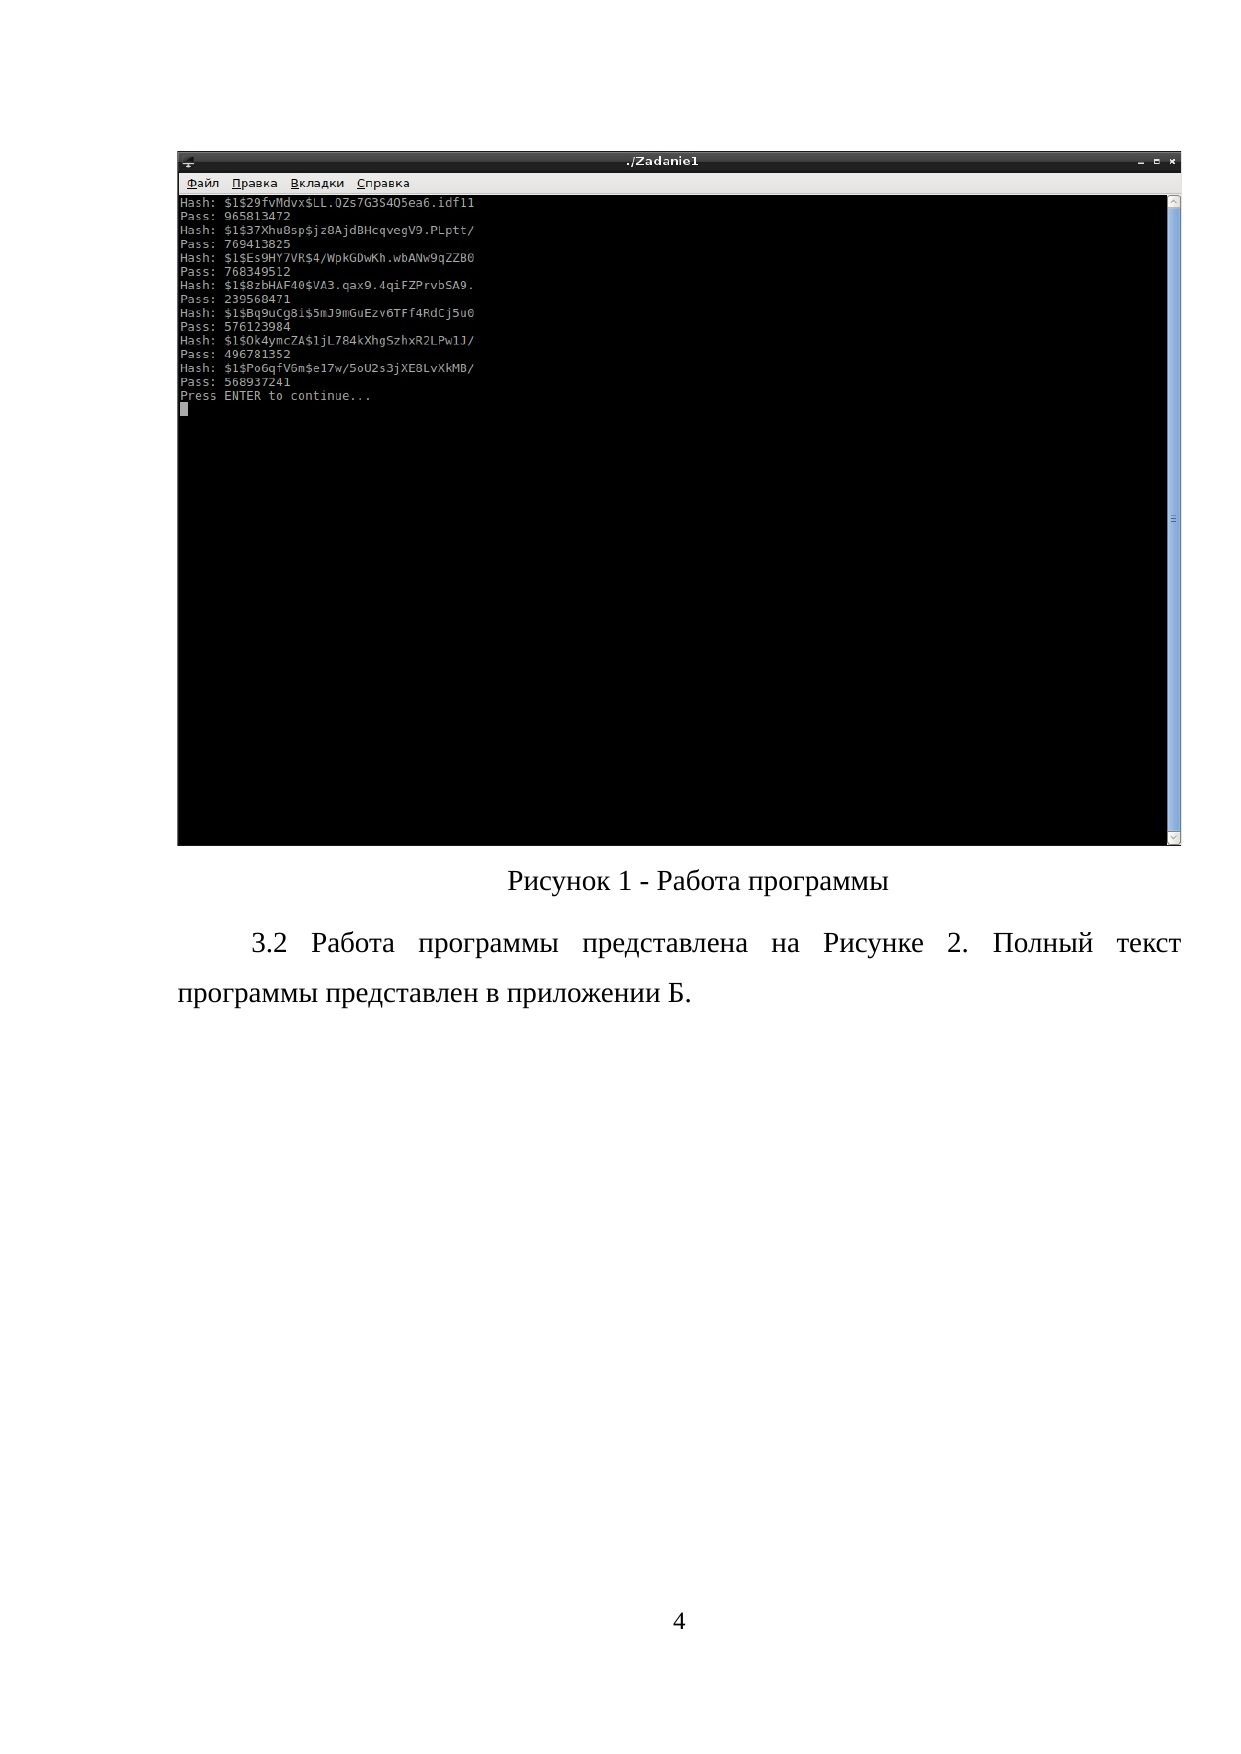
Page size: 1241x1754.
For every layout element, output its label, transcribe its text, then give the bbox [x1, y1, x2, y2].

picture [177, 151, 1182, 846]
text 3.2 Работа программы представлена на Рисунке 2. Полный текст программы представлен в приложении Б. [177, 925, 1181, 1009]
list Работа программы [215, 846, 1181, 896]
